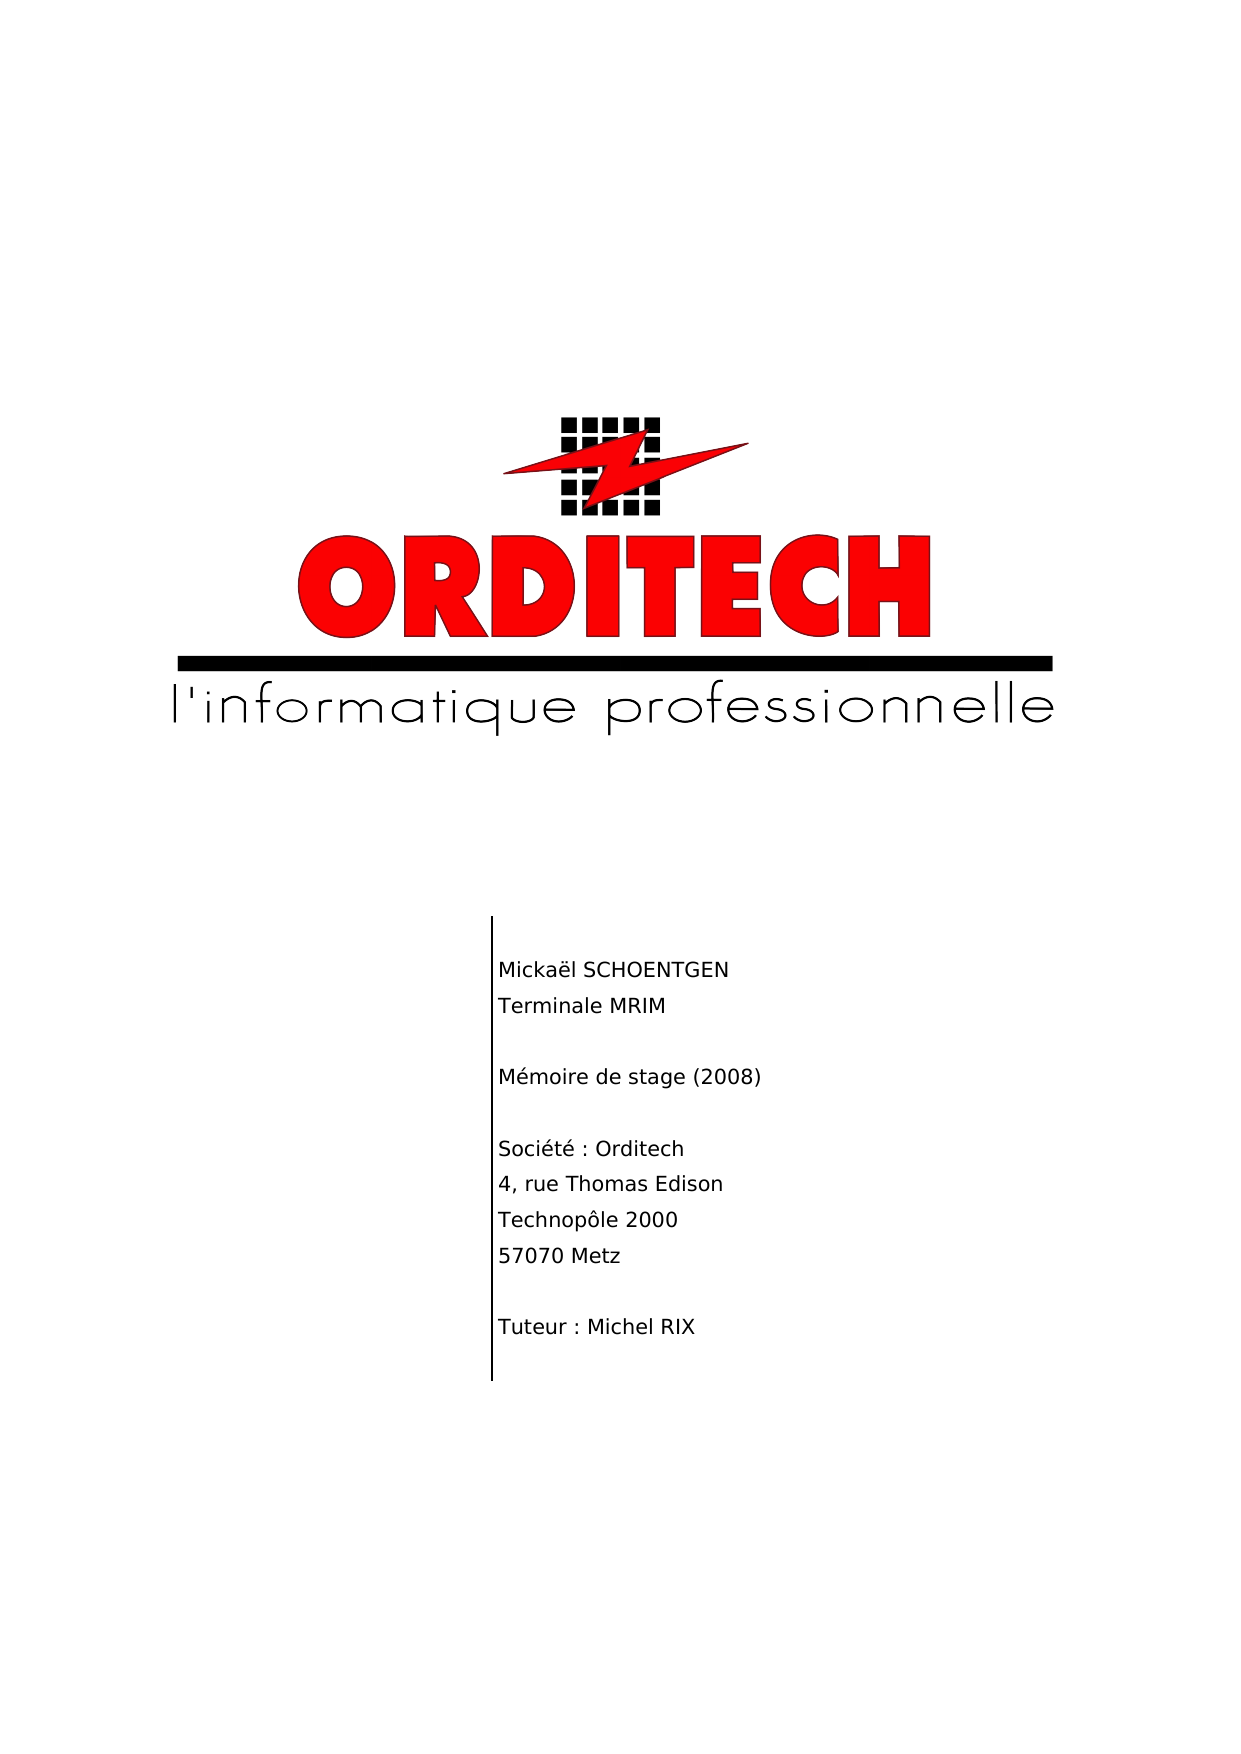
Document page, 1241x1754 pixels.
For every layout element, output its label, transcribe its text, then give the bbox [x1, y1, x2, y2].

table_cell [493, 1024, 879, 1059]
table_cell [493, 1345, 879, 1381]
table_cell Société : Orditech [493, 1131, 879, 1167]
table_cell Mickaël SCHOENTGEN [493, 952, 879, 988]
table_cell [493, 1095, 879, 1131]
table_cell Terminale MRIM [493, 988, 879, 1024]
picture [122, 380, 1118, 771]
table_cell 57070 Metz [493, 1238, 879, 1274]
table_cell Mémoire de stage (2008) [493, 1059, 879, 1095]
table_cell Tuteur : Michel RIX [493, 1310, 879, 1345]
table_cell Technopôle 2000 [493, 1202, 879, 1238]
table_cell [493, 1274, 879, 1309]
table_header [493, 916, 879, 952]
table_cell 4, rue Thomas Edison [493, 1167, 879, 1202]
